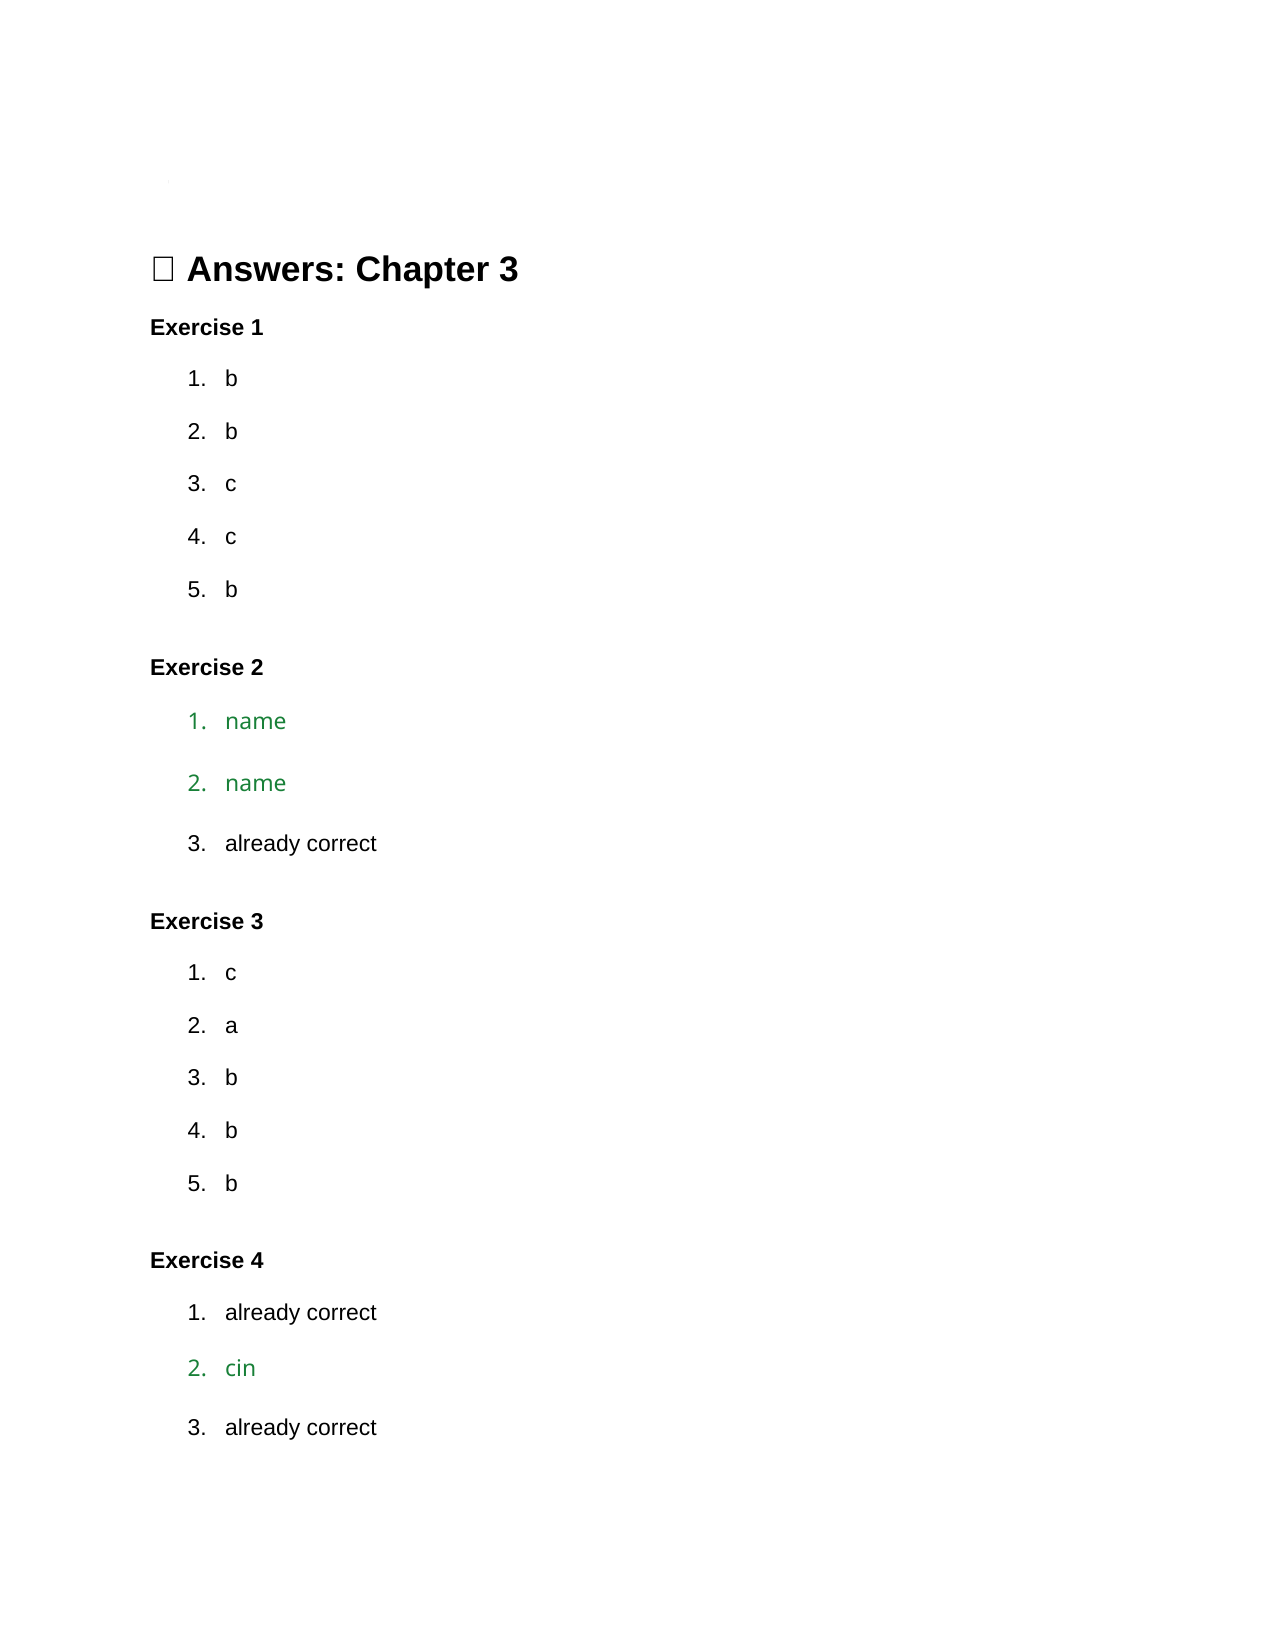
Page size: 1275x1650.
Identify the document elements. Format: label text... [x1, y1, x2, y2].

list name [187, 767, 1125, 830]
text Exercise 4 [150, 1247, 1125, 1274]
text Exercise 3 [150, 908, 1125, 934]
list b [187, 1170, 1125, 1222]
list b [187, 365, 1125, 418]
list already correct [187, 1414, 1125, 1467]
list c [187, 470, 1125, 523]
text Exercise 1 [150, 314, 1125, 340]
list b [187, 418, 1125, 470]
list c [187, 959, 1125, 1012]
subtitle ✅ Answers: Chapter 3 [150, 248, 1125, 289]
list c [187, 523, 1125, 576]
list b [187, 1064, 1125, 1117]
list already correct [187, 830, 1125, 883]
list b [187, 576, 1125, 628]
list a [187, 1012, 1125, 1064]
text Exercise 2 [150, 653, 1125, 680]
list cin [187, 1352, 1125, 1414]
list name [187, 705, 1125, 767]
list b [187, 1117, 1125, 1170]
list already correct [187, 1299, 1125, 1352]
